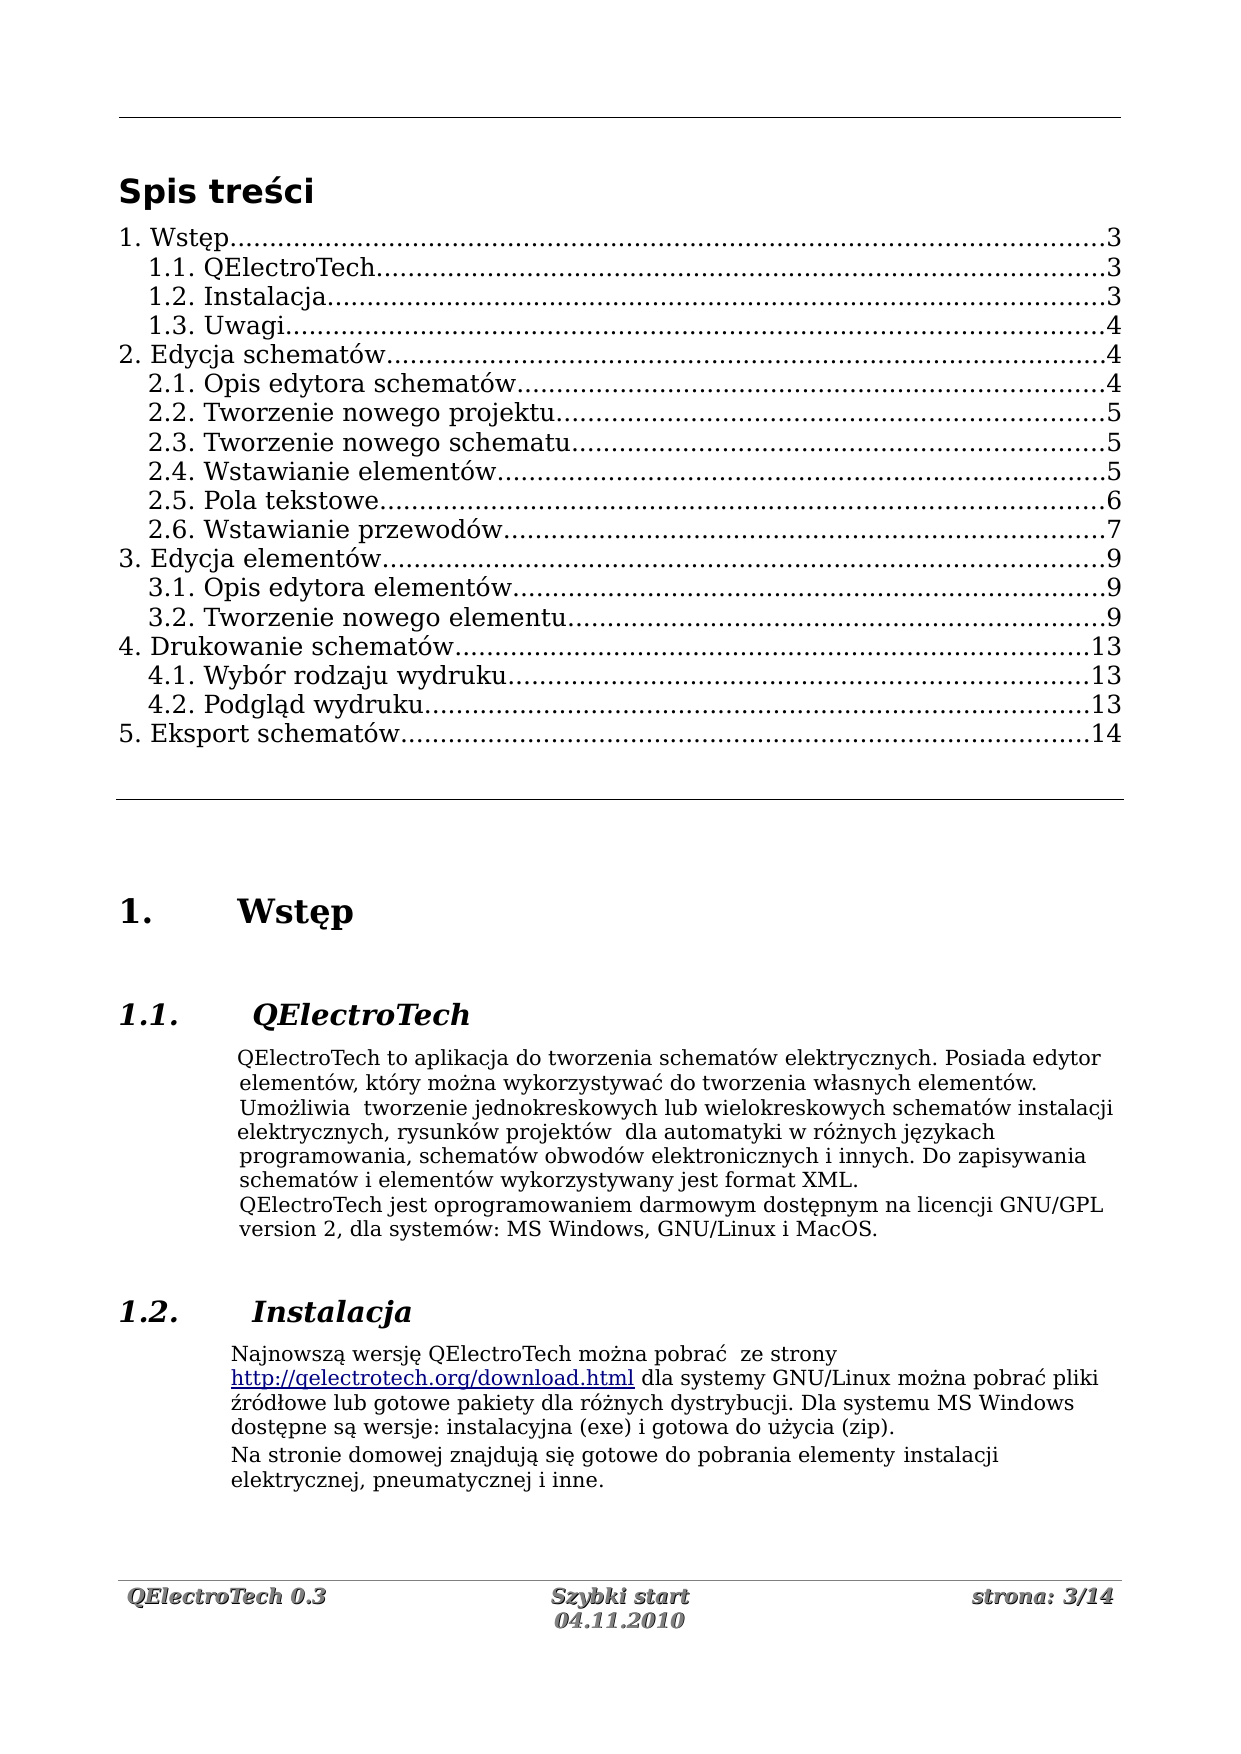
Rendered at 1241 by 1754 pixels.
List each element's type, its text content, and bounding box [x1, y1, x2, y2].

text 2.6. Wstawianie przewodów 7 [148, 515, 1122, 544]
list Umożliwia tworzenie jednokreskowych lub wielokreskowych schematów instalacji [156, 1096, 1122, 1120]
text 3.1. Opis edytora elementów 9 [148, 574, 1122, 603]
list QElectroTech to aplikacja do tworzenia schematów elektrycznych. Posiada edytor [156, 1044, 1122, 1071]
text 2.1. Opis edytora schematów 4 [148, 369, 1122, 399]
list Najnowszą wersję QElectroTech można pobrać ze strony http://qelectrotech.org/download.html dla systemy GNU/Linux można pobrać pliki źródłowe lub gotowe pakiety dla różnych dystrybucji. Dla systemu MS Windows dostępne są wersje: instalacyjna (exe) i gotowa do użycia (zip). [193, 1342, 1122, 1439]
text 1. Wstęp 3 [118, 224, 1122, 253]
text 5. Eksport schematów 14 [118, 719, 1122, 749]
text 1.2. Instalacja 3 [148, 282, 1122, 311]
list programowania, schematów obwodów elektronicznych i innych. Do zapisywania [156, 1144, 1122, 1168]
subtitle Wstęp [118, 892, 1122, 932]
text 4. Drukowanie schematów 13 [118, 632, 1122, 661]
subtitle QElectroTech [118, 998, 1122, 1032]
text 2.3. Tworzenie nowego schematu 5 [148, 428, 1122, 457]
text 1.1. QElectroTech 3 [148, 253, 1122, 282]
subtitle Instalacja [118, 1295, 1122, 1329]
list Na stronie domowej znajdują się gotowe do pobrania elementy instalacji elektrycznej, pneumatycznej i inne. [193, 1439, 1122, 1493]
list elementów, który można wykorzystywać do tworzenia własnych elementów. [156, 1071, 1122, 1096]
text 4.2. Podgląd wydruku 13 [148, 690, 1122, 719]
text 2.5. Pola tekstowe 6 [148, 486, 1122, 515]
text 2.4. Wstawianie elementów 5 [148, 457, 1122, 486]
list QElectroTech jest oprogramowaniem darmowym dostępnym na licencji GNU/GPL [156, 1193, 1122, 1217]
text 3.2. Tworzenie nowego elementu 9 [148, 603, 1122, 632]
text 2.2. Tworzenie nowego projektu 5 [148, 399, 1122, 428]
text 4.1. Wybór rodzaju wydruku 13 [148, 661, 1122, 690]
list version 2, dla systemów: MS Windows, GNU/Linux i MacOS. [156, 1217, 1122, 1241]
text elektrycznych, rysunków projektów dla automatyki w różnych językach [118, 1120, 1122, 1144]
list schematów i elementów wykorzystywany jest format XML. [156, 1168, 1122, 1193]
subtitle Spis treści [118, 172, 1122, 211]
text 2. Edycja schematów 4 [118, 340, 1122, 369]
text 1.3. Uwagi 4 [148, 311, 1122, 340]
text 3. Edycja elementów 9 [118, 544, 1122, 574]
